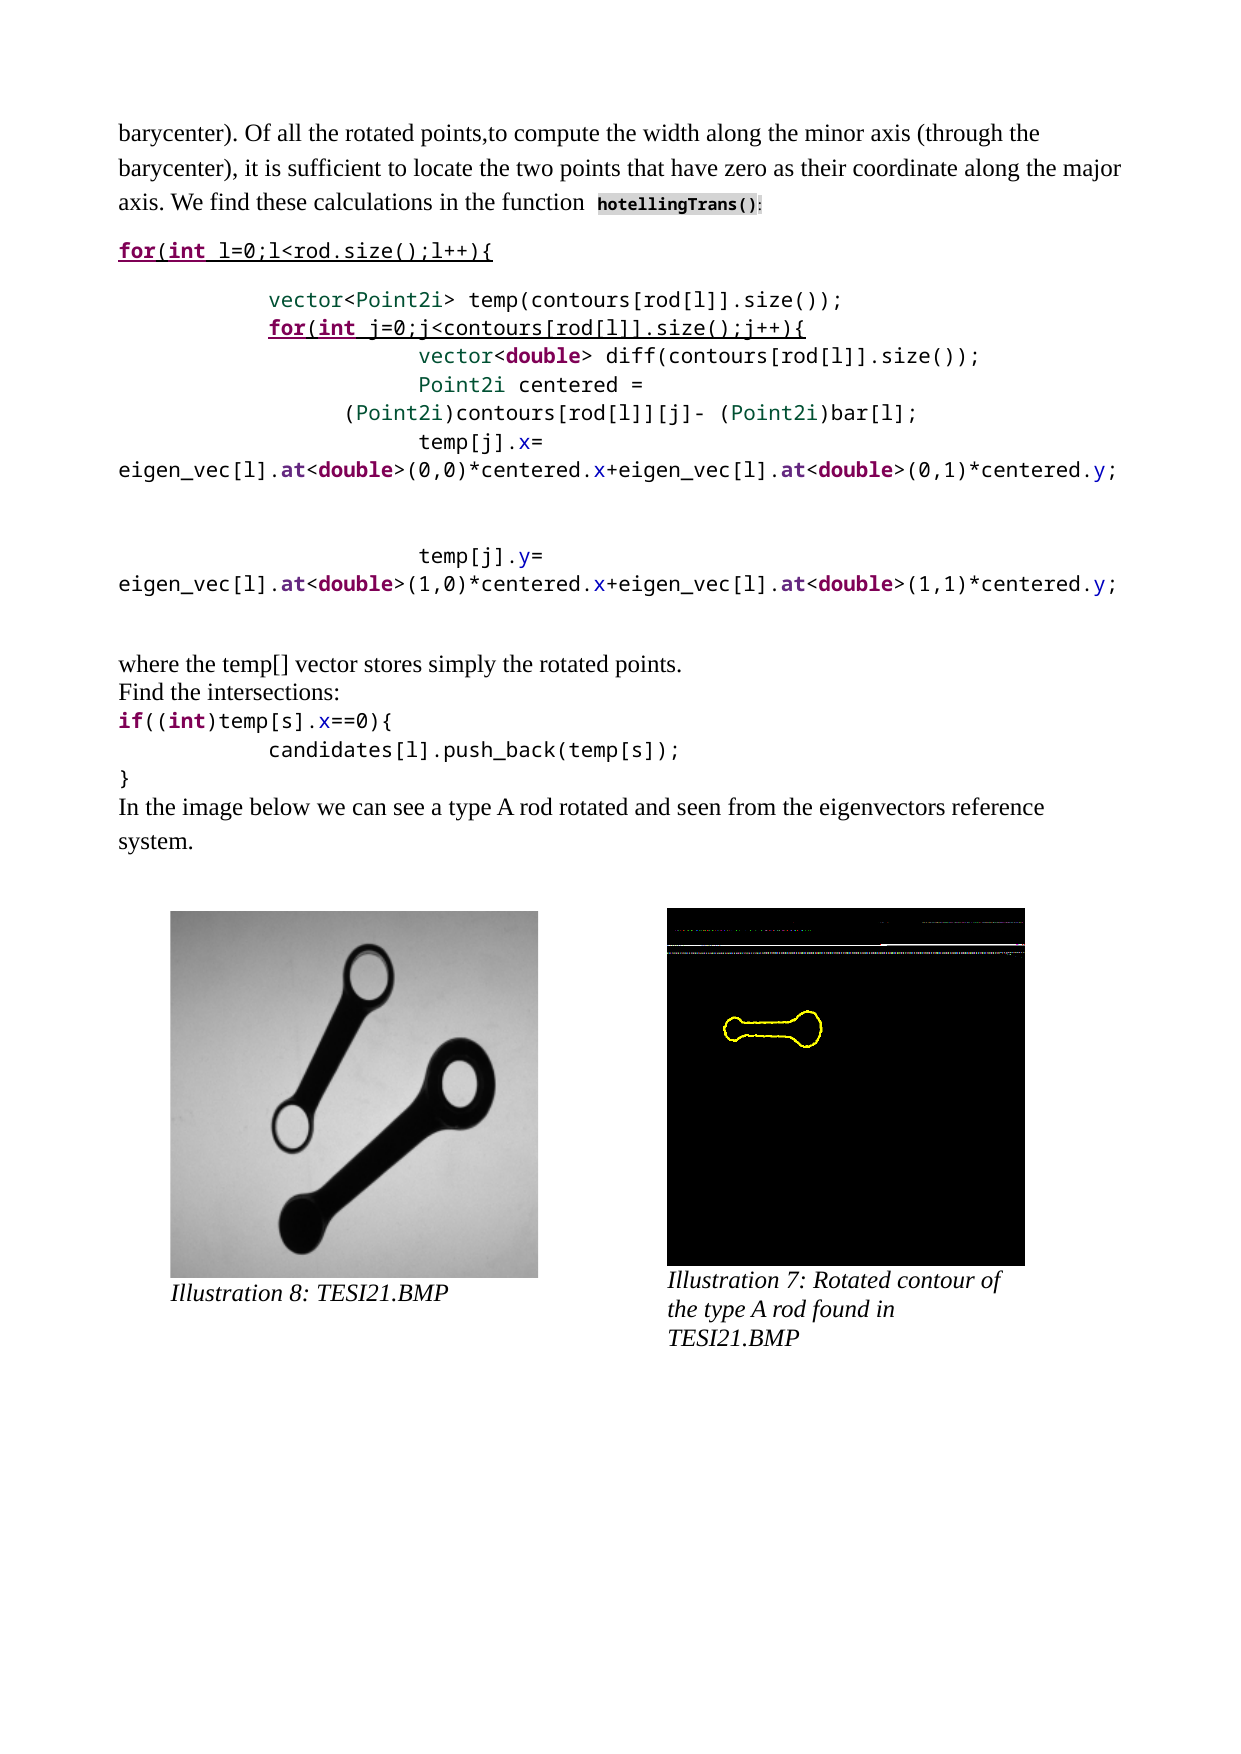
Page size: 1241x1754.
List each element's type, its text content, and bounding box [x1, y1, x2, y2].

text Illustration 8: TESI21.BMP [170, 1278, 538, 1307]
text temp[j].y= eigen_vec[l].at<double>(1,0)*centered.x+eigen_vec[l].at<double>(1,1)*centered.y; [118, 541, 1122, 598]
text vector<double> diff(contours[rod[l]].size()); Point2i centered = [118, 342, 1122, 398]
picture [667, 908, 1025, 1266]
text vector<Point2i> temp(contours[rod[l]].size()); [118, 285, 1122, 313]
text In the image below we can see a type A rod rotated and seen from the eigenvectors reference system. [118, 792, 1122, 855]
text candidates[l].push_back(temp[s]); [118, 735, 1122, 763]
picture [170, 911, 539, 1278]
text where the temp[] vector stores simply the rotated points. [118, 649, 1122, 677]
text } [118, 763, 1122, 792]
text if((int)temp[s].x==0){ [118, 706, 1122, 735]
text barycenter). Of all the rotated points,to compute the width along the minor axis (through the barycenter), it is sufficient to locate the two points that have zero as their coordinate along the major axis. We find these calculations in the function hotellingTrans(): [118, 118, 1122, 216]
text Illustration 7: Rotated contour of the type A rod found in TESI21.BMP [667, 1266, 1025, 1351]
text for(int j=0;j<contours[rod[l]].size();j++){ [118, 313, 1122, 342]
text temp[j].x= eigen_vec[l].at<double>(0,0)*centered.x+eigen_vec[l].at<double>(0,1)*centered.y; [118, 427, 1122, 484]
text for(int l=0;l<rod.size();l++){ [118, 236, 1122, 264]
text (Point2i)contours[rod[l]][j]- (Point2i)bar[l]; [118, 398, 1122, 427]
text Find the intersections: [118, 677, 1122, 706]
